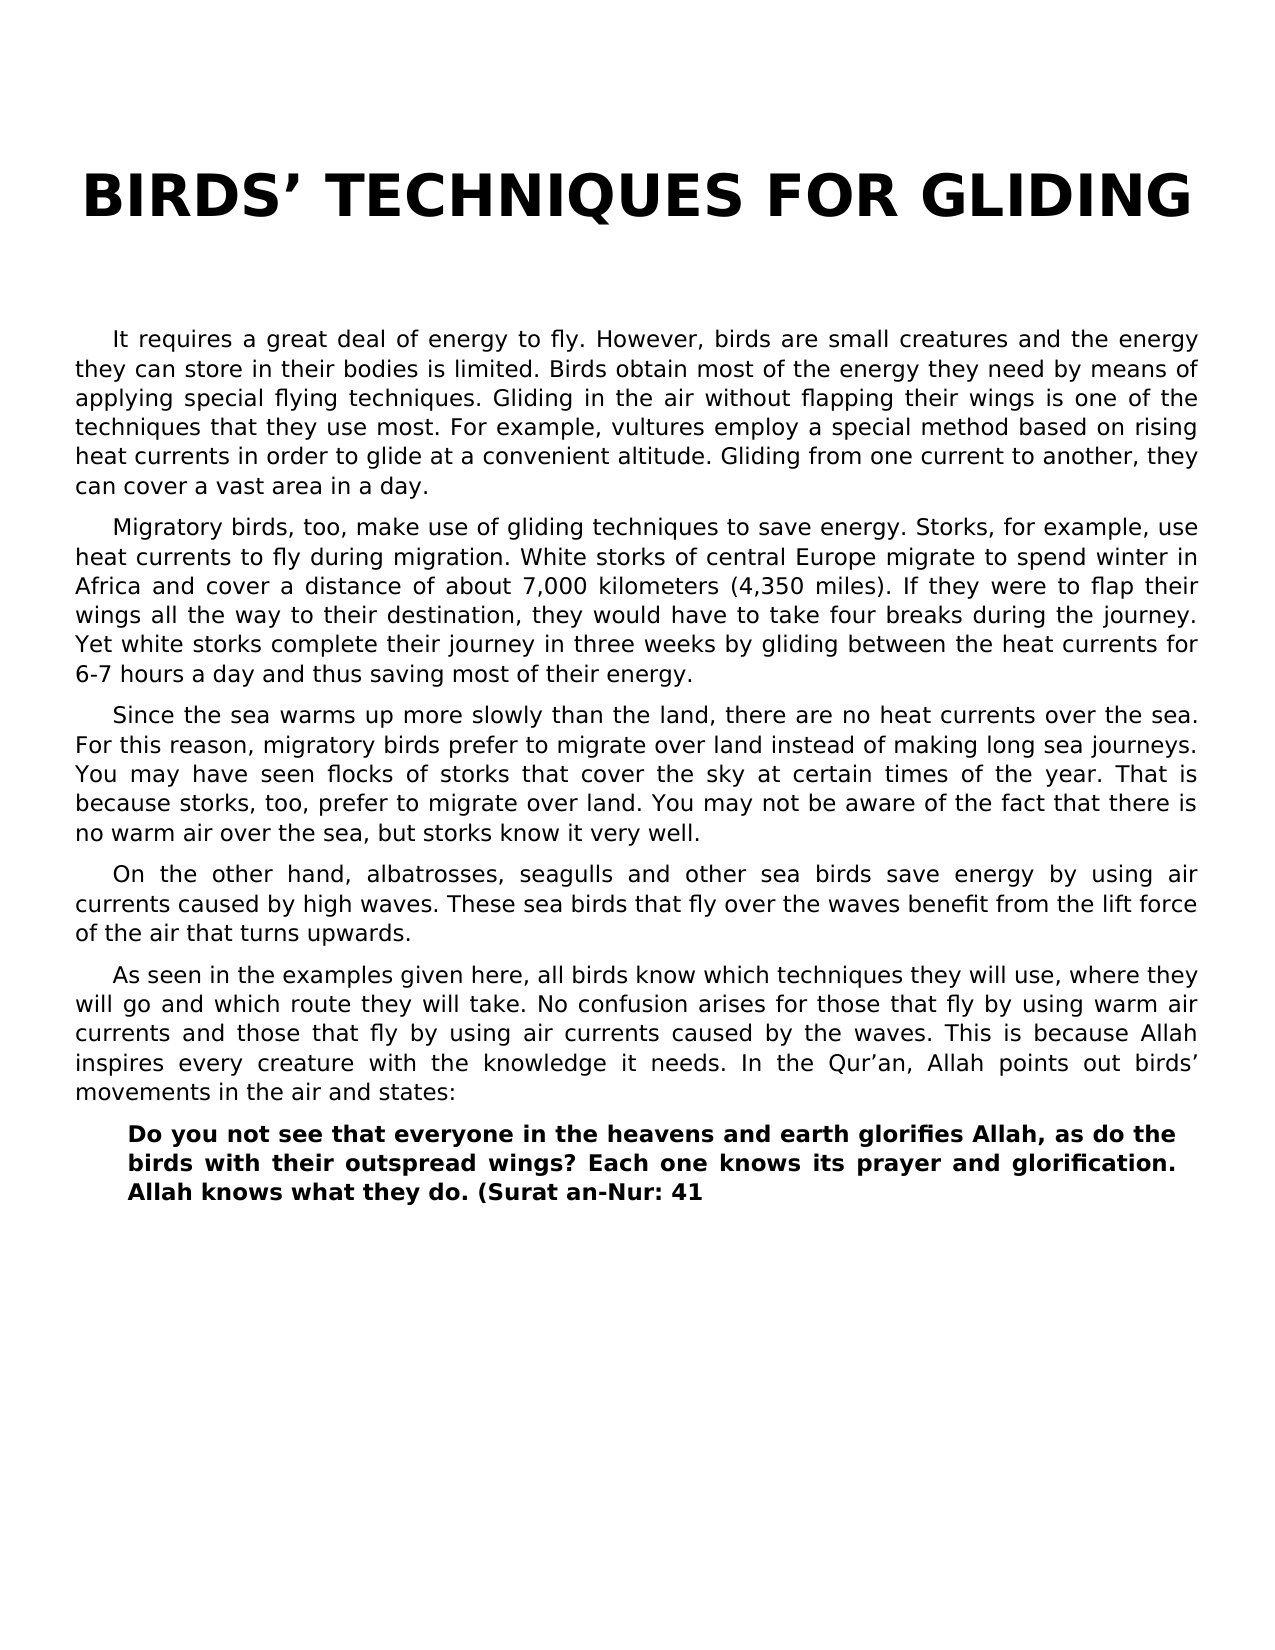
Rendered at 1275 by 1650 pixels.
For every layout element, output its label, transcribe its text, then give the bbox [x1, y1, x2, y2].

text It requires a great deal of energy to fly. However, birds are small creatures and the energy they can store in their bodies is limited. Birds obtain most of the energy they need by means of applying special flying techniques. Gliding in the air without flapping their wings is one of the techniques that they use most. For example, vultures employ a special method based on rising heat currents in order to glide at a convenient altitude. Gliding from one current to another, they can cover a vast area in a day. [75, 326, 1200, 499]
subtitle BIRDS’ TECHNIQUES FOR GLIDING [75, 162, 1200, 230]
text As seen in the examples given here, all birds know which techniques they will use, where they will go and which route they will take. No confusion arises for those that fly by using warm air currents and those that fly by using air currents caused by the waves. This is because Allah inspires every creature with the knowledge it needs. In the Qur’an, Allah points out birds’ movements in the air and states: [75, 962, 1200, 1106]
text Do you not see that everyone in the heavens and earth glorifies Allah, as do the birds with their outspread wings? Each one knows its prayer and glorification. Allah knows what they do. (Surat an-Nur: 41 [127, 1121, 1177, 1206]
text Since the sea warms up more slowly than the land, there are no heat currents over the sea. For this reason, migratory birds prefer to migrate over land instead of making long sea journeys. You may have seen flocks of storks that cover the sky at certain times of the year. That is because storks, too, prefer to migrate over land. You may not be aware of the fact that there is no warm air over the sea, but storks know it very well. [75, 703, 1200, 846]
text On the other hand, albatrosses, seagulls and other sea birds save energy by using air currents caused by high waves. These sea birds that fly over the waves benefit from the lift force of the air that turns upwards. [75, 862, 1200, 947]
text Migratory birds, too, make use of gliding techniques to save energy. Storks, for example, use heat currents to fly during migration. White storks of central Europe migrate to spend winter in Africa and cover a distance of about 7,000 kilometers (4,350 miles). If they were to flap their wings all the way to their destination, they would have to take four breaks during the journey. Yet white storks complete their journey in three weeks by gliding between the heat currents for 6-7 hours a day and thus saving most of their energy. [75, 514, 1200, 688]
